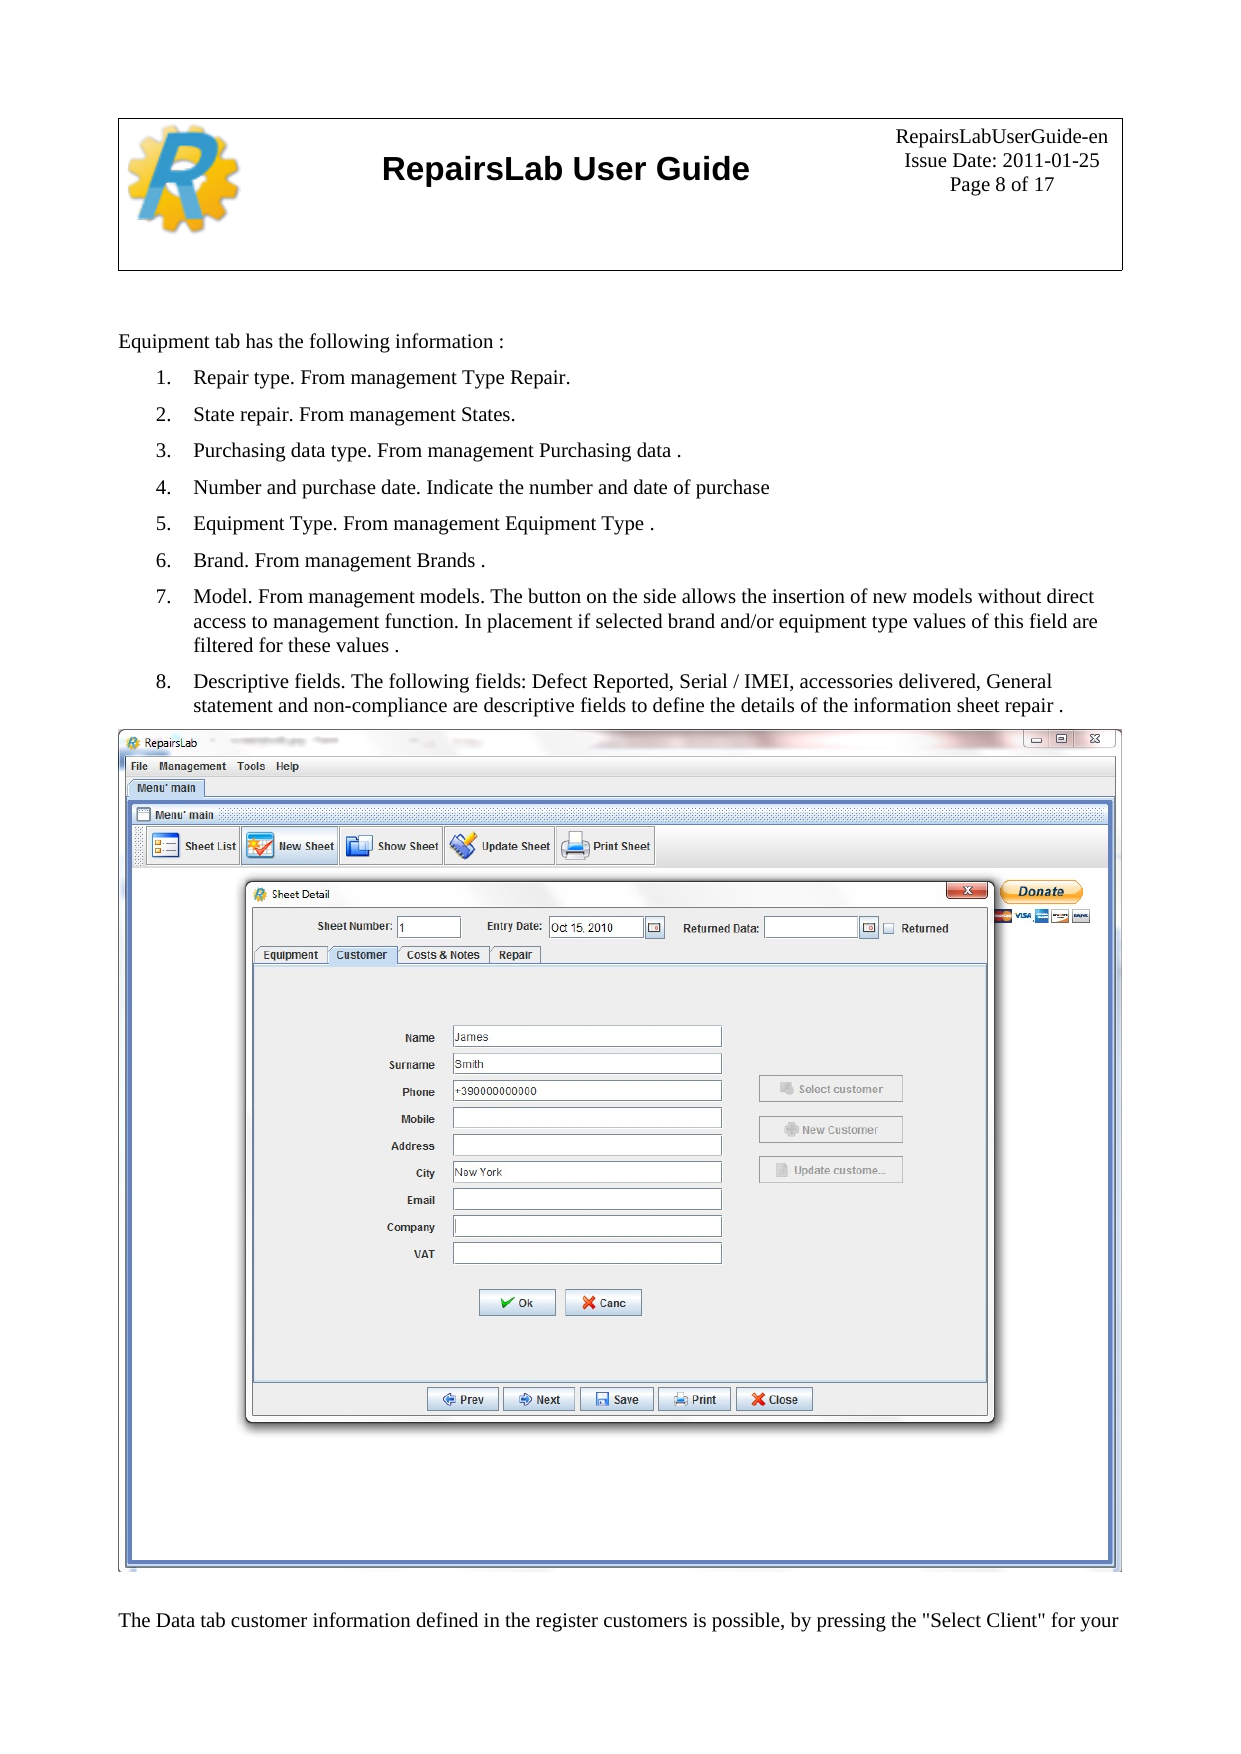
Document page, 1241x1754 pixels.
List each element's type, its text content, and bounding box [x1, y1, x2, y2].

list Equipment Type. From management Equipment Type . [156, 511, 1122, 535]
list Repair type. From management Type Repair. [156, 365, 1122, 389]
list Brand. From management Brands . [156, 548, 1122, 572]
list State repair. From management States. [156, 402, 1122, 426]
picture [127, 123, 241, 236]
list Number and purchase date. Indicate the number and date of purchase [156, 475, 1122, 499]
list Model. From management models. The button on the side allows the insertion of new models without direct access to management function. In placement if selected brand and/or equipment type values of this field are filtered for these values . [156, 584, 1122, 657]
list Purchasing data type. From management Purchasing data . [156, 438, 1122, 462]
text Equipment tab has the following information : [118, 328, 1122, 353]
text The Data tab customer information defined in the register customers is possible, by pressing the "Select Client" for your [118, 1608, 1122, 1632]
list Descriptive fields. The following fields: Defect Reported, Serial / IMEI, accessories delivered, General statement and non-compliance are descriptive fields to define the details of the information sheet repair . [156, 669, 1122, 717]
picture [118, 729, 1122, 1572]
